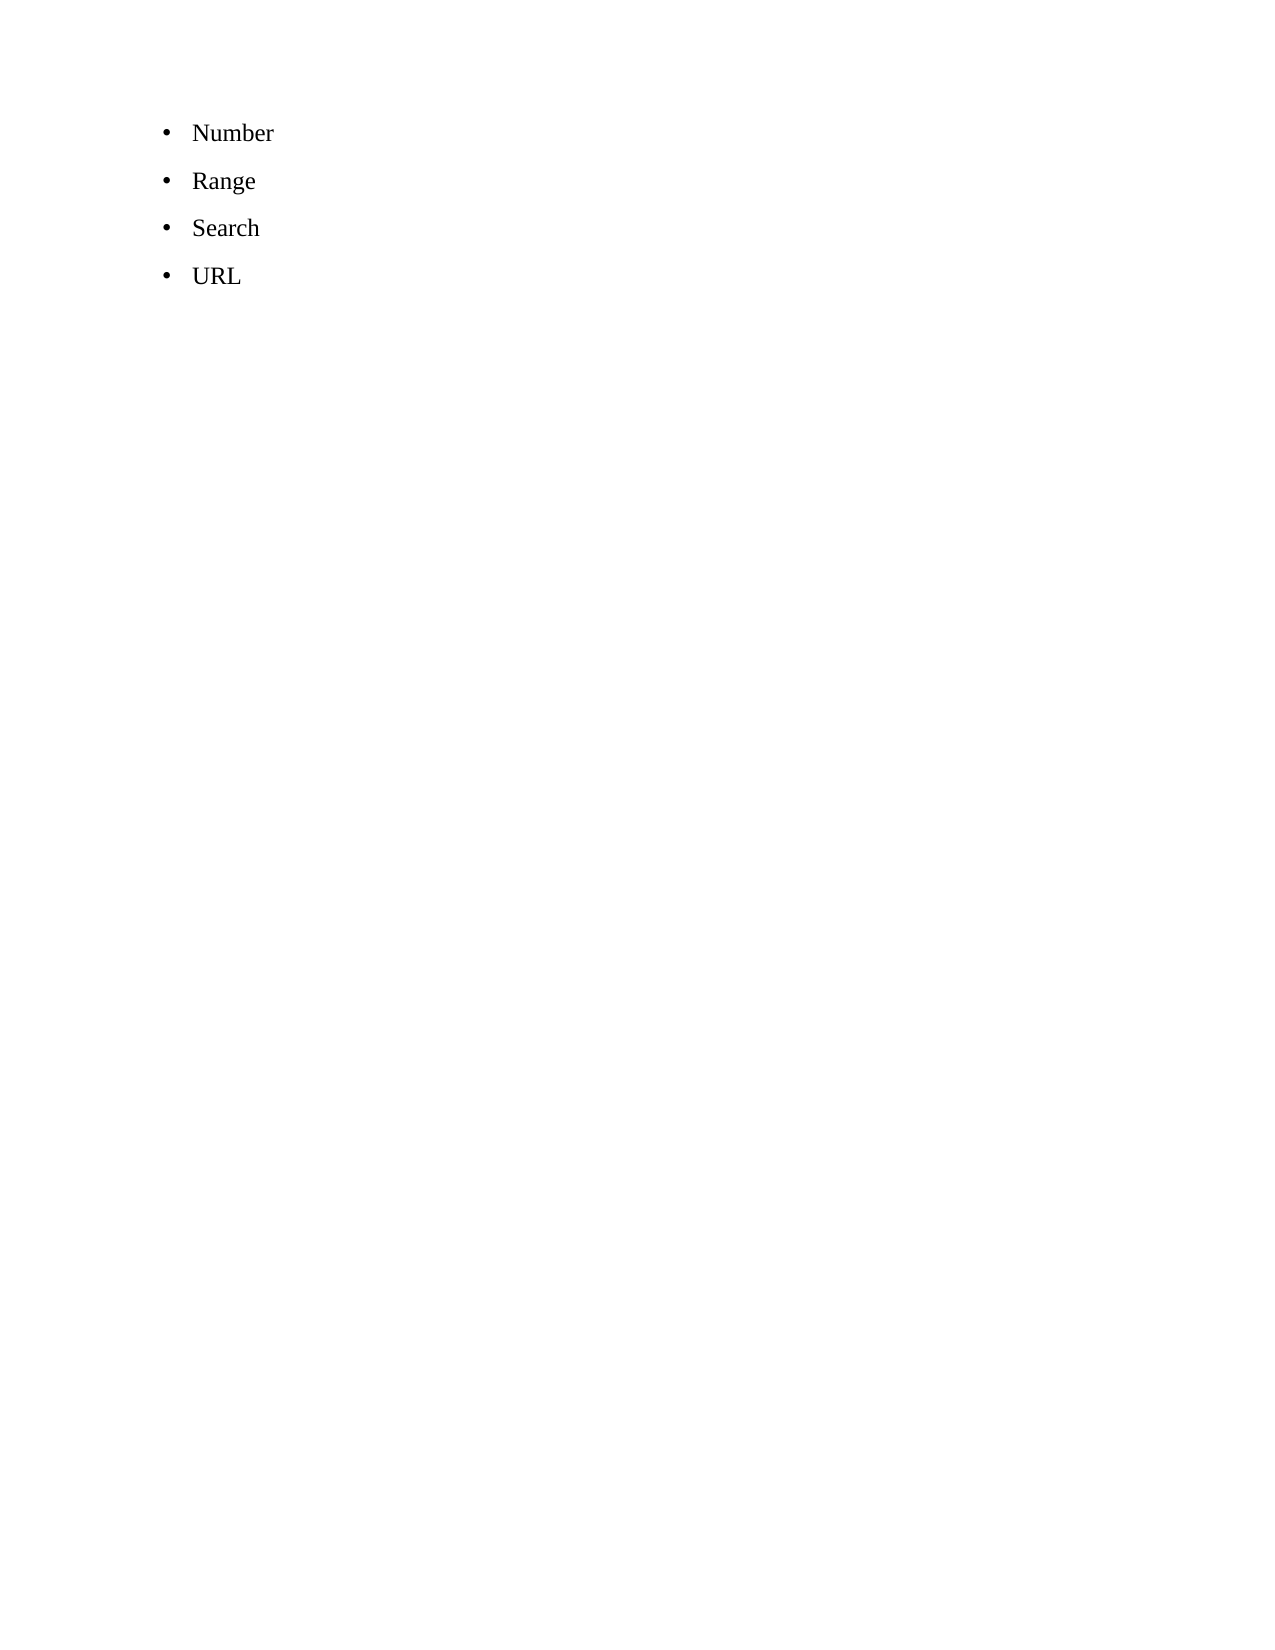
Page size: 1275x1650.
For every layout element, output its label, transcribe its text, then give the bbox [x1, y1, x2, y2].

list URL [162, 261, 1157, 290]
list Number [162, 118, 1157, 147]
list Range [162, 166, 1157, 194]
list Search [162, 213, 1157, 242]
